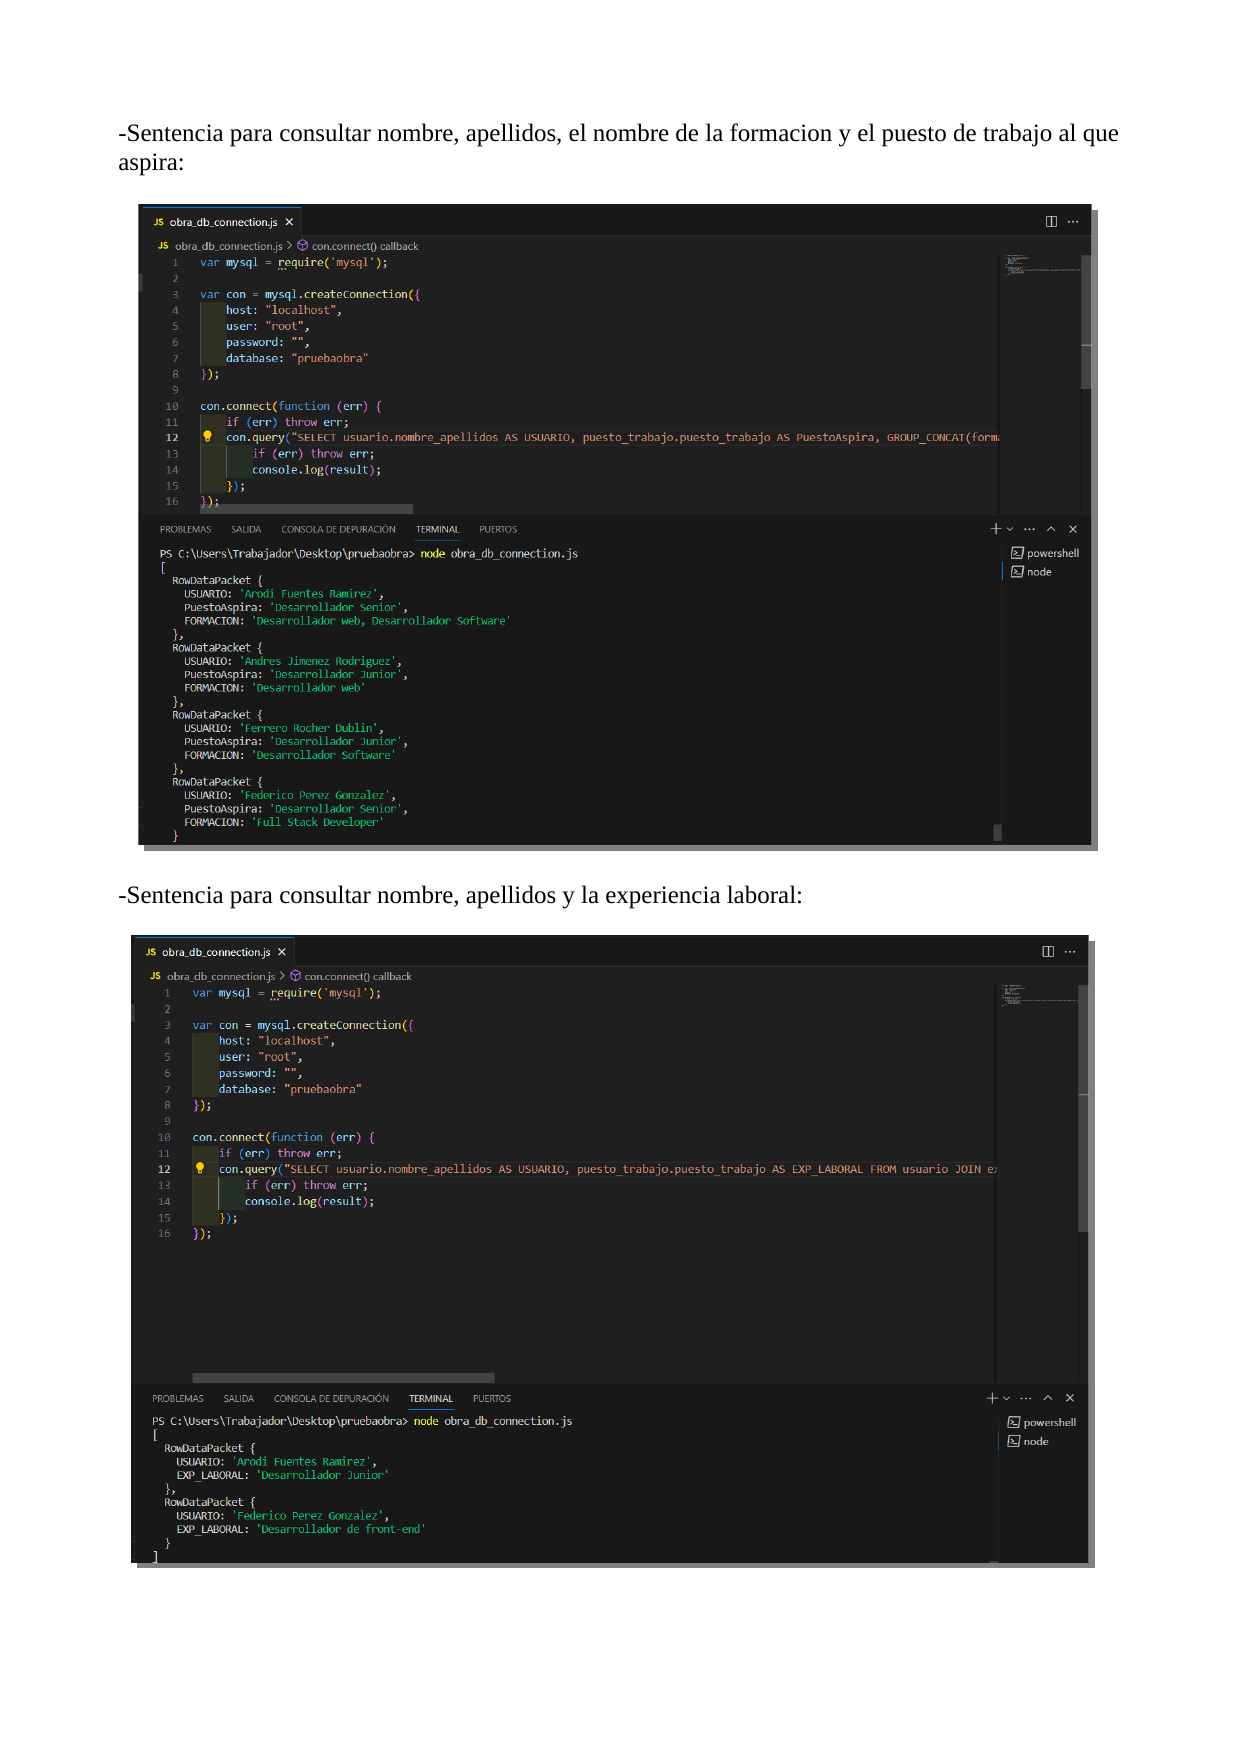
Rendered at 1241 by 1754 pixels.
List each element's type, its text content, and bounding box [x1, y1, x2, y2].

picture [138, 204, 1092, 845]
picture [131, 935, 1089, 1563]
text -Sentencia para consultar nombre, apellidos, el nombre de la formacion y el puesto de trabajo al que aspira: [118, 118, 1122, 176]
text -Sentencia para consultar nombre, apellidos y la experiencia laboral: [118, 880, 1122, 908]
